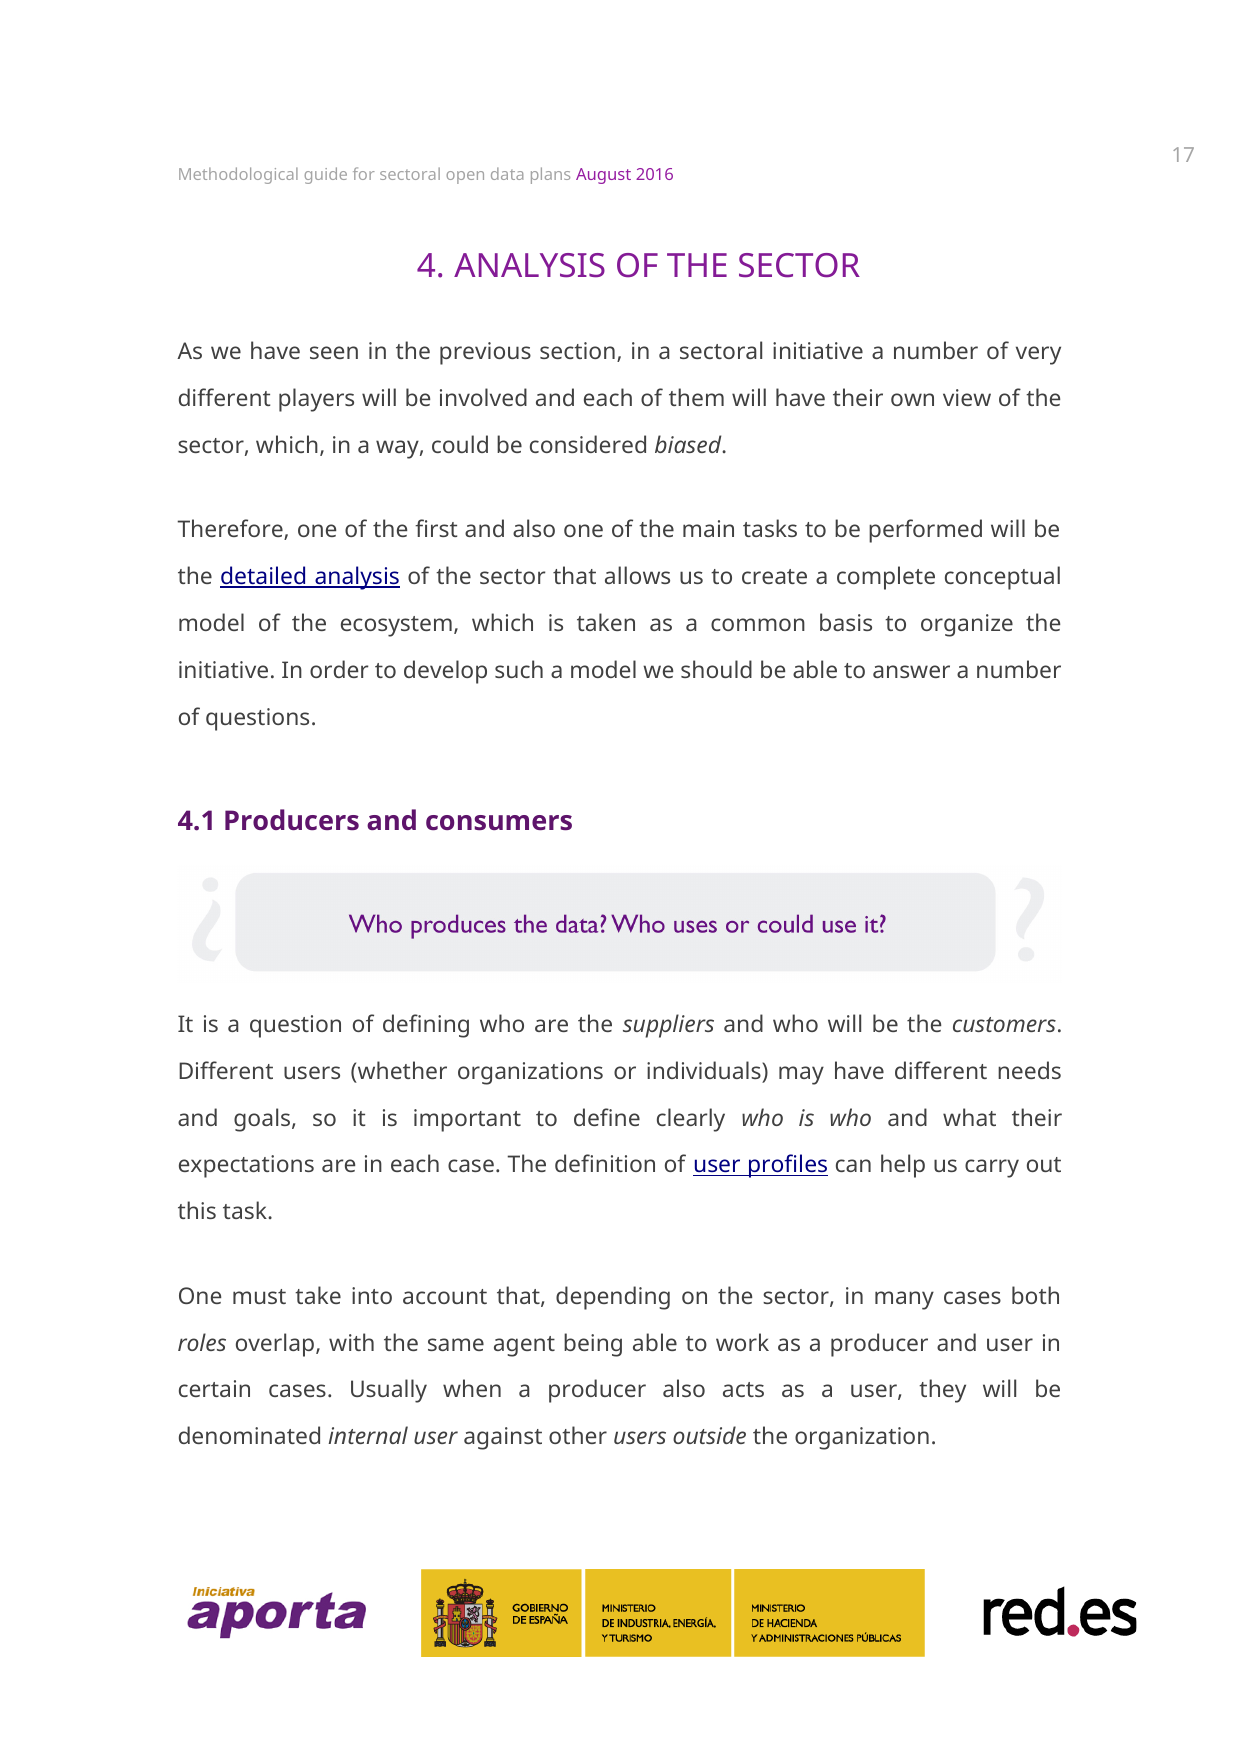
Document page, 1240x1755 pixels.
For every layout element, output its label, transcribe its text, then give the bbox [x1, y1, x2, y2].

text It is a question of defining who are the suppliers and who will be the customers. Different users (whether organizations or individuals) may have different needs and goals, so it is important to define clearly who is who and what their expectations are in each case. The definition of user profiles can help us carry out this task. [177, 1008, 1062, 1227]
text 4.1 Producers and consumers [177, 802, 1062, 839]
list ANALYSIS OF THE SECTOR [861, 242, 1062, 287]
text Therefore, one of the first and also one of the main tasks to be performed will be the detailed analysis of the sector that allows us to create a complete conceptual model of the ecosystem, which is taken as a common basis to organize the initiative. In order to develop such a model we should be able to answer a number of questions. [177, 513, 1062, 732]
list ANALYSIS OF THE SECTOR [215, 242, 417, 287]
text One must take into account that, depending on the sector, in many cases both roles overlap, with the same agent being able to work as a producer and user in certain cases. Usually when a producer also acts as a user, they will be denominated internal user against other users outside the organization. [177, 1280, 990, 1452]
text As we have seen in the previous section, in a sectoral initiative a number of very different players will be involved and each of them will have their own view of the sector, which, in a way, could be considered biased. [177, 335, 1062, 460]
